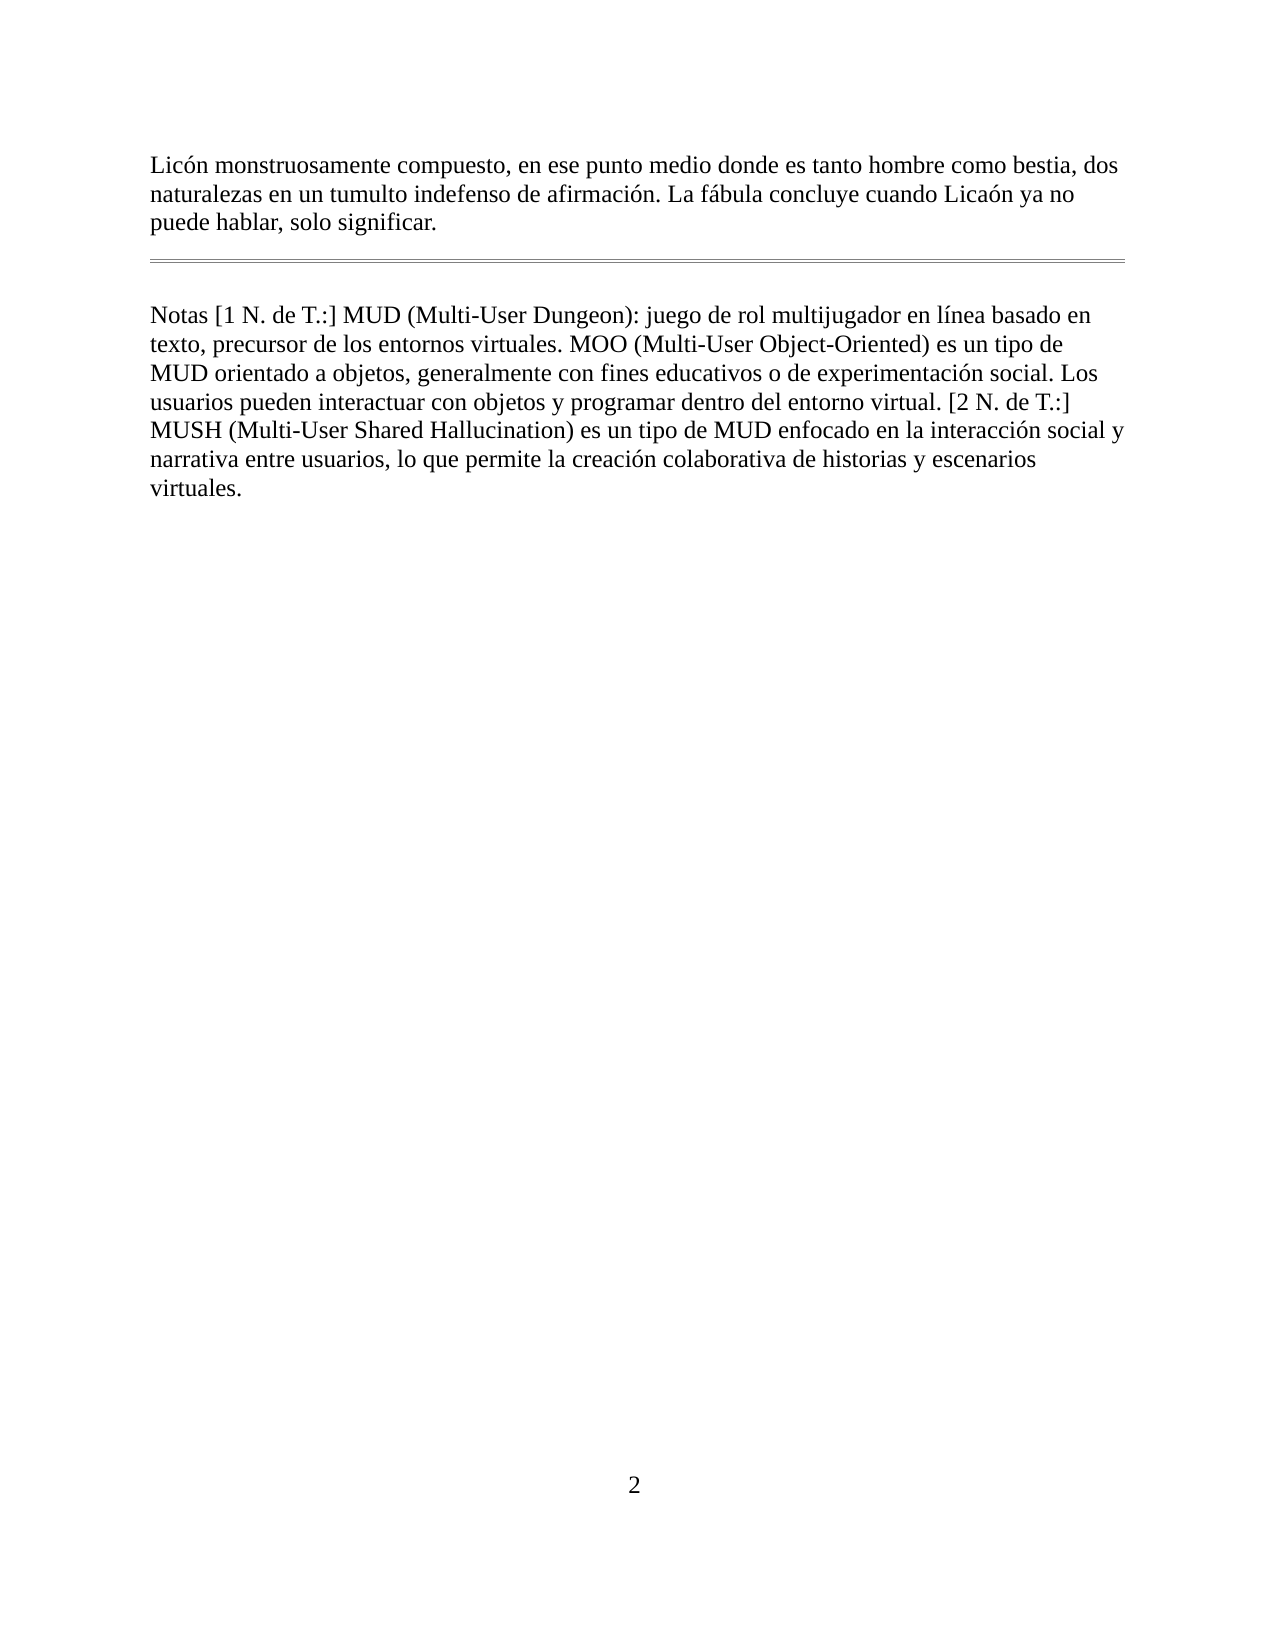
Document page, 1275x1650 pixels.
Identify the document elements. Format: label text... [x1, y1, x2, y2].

text Licón monstruosamente compuesto, en ese punto medio donde es tanto hombre como bestia, dos naturalezas en un tumulto indefenso de afirmación. La fábula concluye cuando Licaón ya no puede hablar, solo significar. [150, 150, 1125, 236]
text Notas [1 N. de T.:] MUD (Multi-User Dungeon): juego de rol multijugador en línea basado en texto, precursor de los entornos virtuales. MOO (Multi-User Object-Oriented) es un tipo de MUD orientado a objetos, generalmente con fines educativos o de experimentación social. Los usuarios pueden interactuar con objetos y programar dentro del entorno virtual. [2 N. de T.:] MUSH (Multi-User Shared Hallucination) es un tipo de MUD enfocado en la interacción social y narrativa entre usuarios, lo que permite la creación colaborativa de historias y escenarios virtuales. [150, 300, 1125, 502]
